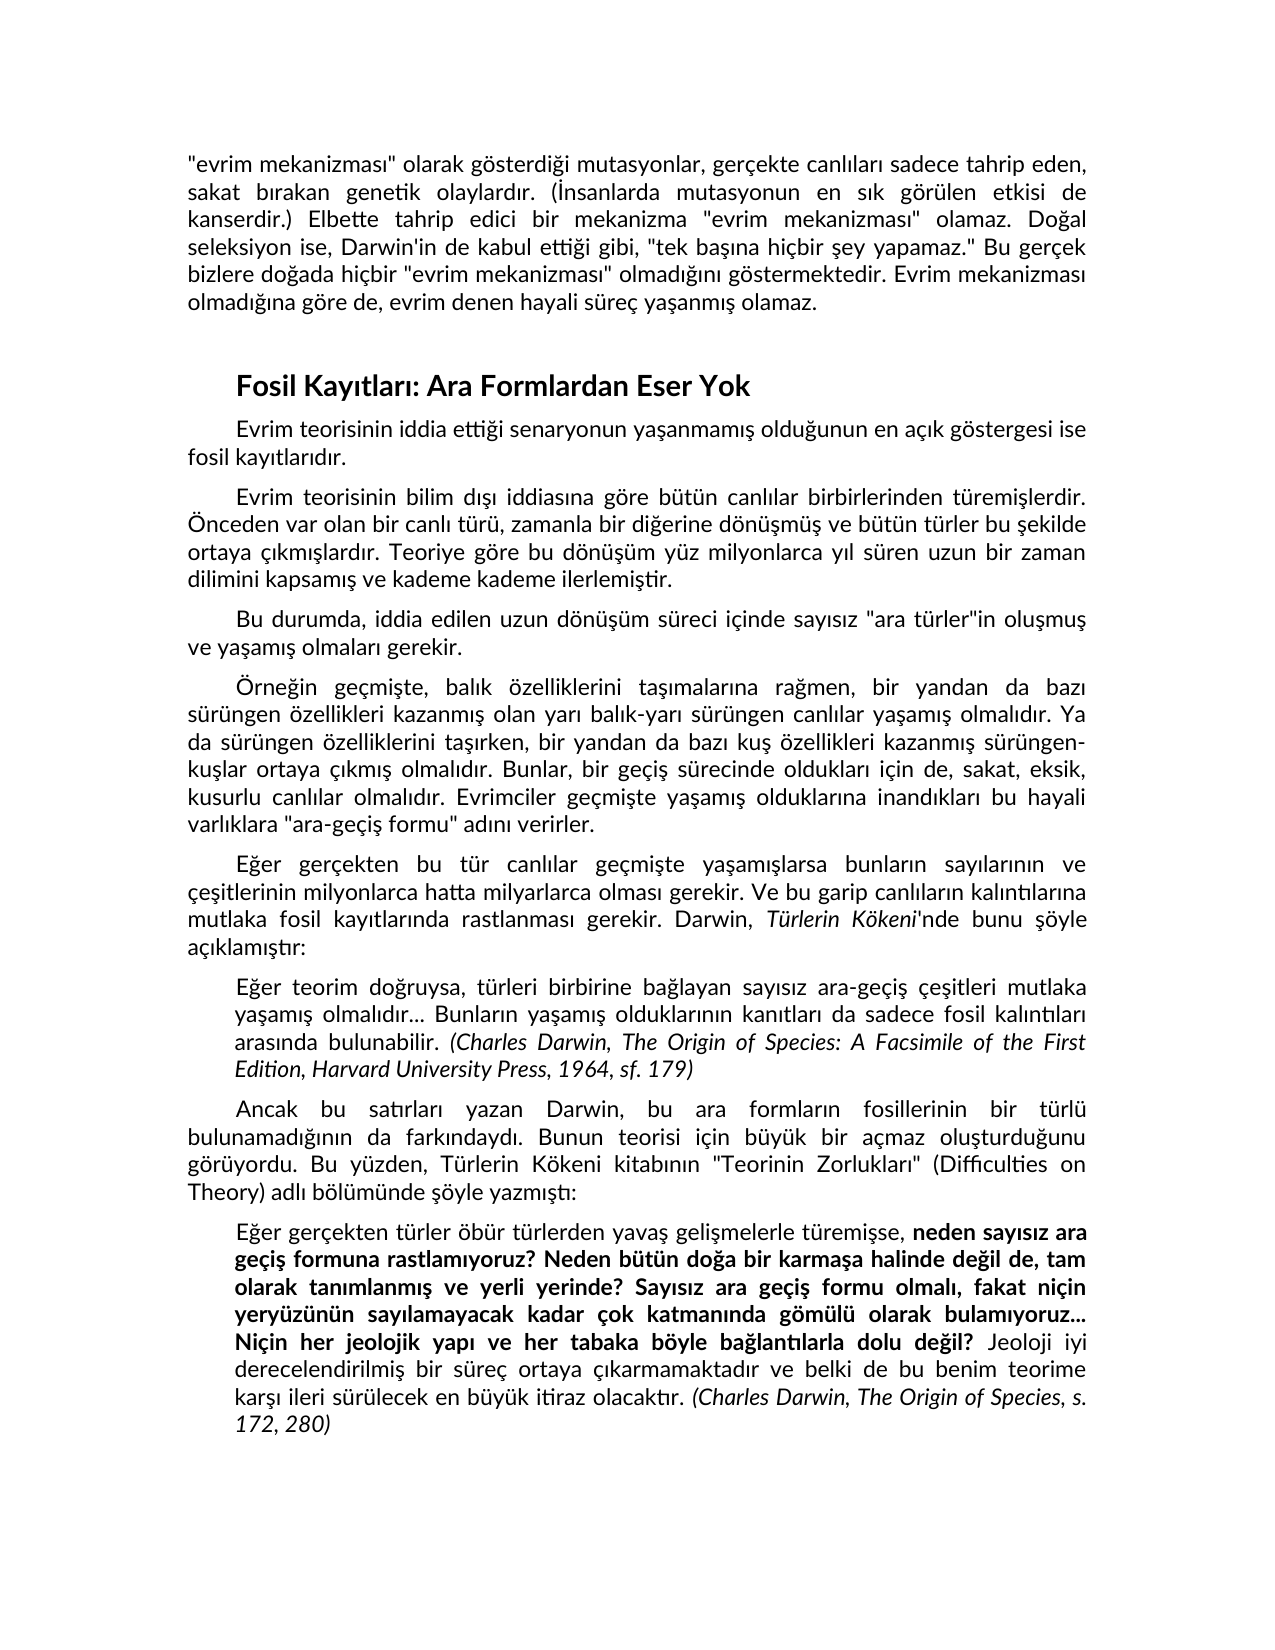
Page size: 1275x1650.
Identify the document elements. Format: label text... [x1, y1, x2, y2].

text Eğer teorim doğruysa, türleri birbirine bağlayan sayısız ara-geçiş çeşitleri mutlaka yaşamış olmalıdır... Bunların yaşamış olduklarının kanıtları da sadece fosil kalıntıları arasında bulunabilir. (Charles Darwin, The Origin of Species: A Facsimile of the First Edition, Harvard University Press, 1964, sf. 179) [234, 972, 1087, 1082]
text Eğer gerçekten bu tür canlılar geçmişte yaşamışlarsa bunların sayılarının ve çeşitlerinin milyonlarca hatta milyarlarca olması gerekir. Ve bu garip canlıların kalıntılarına mutlaka fosil kayıtlarında rastlanması gerekir. Darwin, Türlerin Kökeni'nde bunu şöyle açıklamıştır: [187, 850, 1087, 960]
text "evrim mekanizması" olarak gösterdiği mutasyonlar, gerçekte canlıları sadece tahrip eden, sakat bırakan genetik olaylardır. (İnsanlarda mutasyonun en sık görülen etkisi de kanserdir.) Elbette tahrip edici bir mekanizma "evrim mekanizması" olamaz. Doğal seleksiyon ise, Darwin'in de kabul ettiği gibi, "tek başına hiçbir şey yapamaz." Bu gerçek bizlere doğada hiçbir "evrim mekanizması" olmadığını göstermektedir. Evrim mekanizması olmadığına göre de, evrim denen hayali süreç yaşanmış olamaz. [187, 150, 1087, 315]
text Ancak bu satırları yazan Darwin, bu ara formların fosillerinin bir türlü bulunamadığının da farkındaydı. Bunun teorisi için büyük bir açmaz oluşturduğunu görüyordu. Bu yüzden, Türlerin Kökeni kitabının "Teorinin Zorlukları" (Difficulties on Theory) adlı bölümünde şöyle yazmıştı: [187, 1095, 1087, 1205]
text Örneğin geçmişte, balık özelliklerini taşımalarına rağmen, bir yandan da bazı sürüngen özellikleri kazanmış olan yarı balık-yarı sürüngen canlılar yaşamış olmalıdır. Ya da sürüngen özelliklerini taşırken, bir yandan da bazı kuş özellikleri kazanmış sürüngen-kuşlar ortaya çıkmış olmalıdır. Bunlar, bir geçiş sürecinde oldukları için de, sakat, eksik, kusurlu canlılar olmalıdır. Evrimciler geçmişte yaşamış olduklarına inandıkları bu hayali varlıklara "ara-geçiş formu" adını verirler. [187, 672, 1087, 837]
text Evrim teorisinin bilim dışı iddiasına göre bütün canlılar birbirlerinden türemişlerdir. Önceden var olan bir canlı türü, zamanla bir diğerine dönüşmüş ve bütün türler bu şekilde ortaya çıkmışlardır. Teoriye göre bu dönüşüm yüz milyonlarca yıl süren uzun bir zaman dilimini kapsamış ve kademe kademe ilerlemiştir. [187, 482, 1087, 592]
text Fosil Kayıtları: Ara Formlardan Eser Yok [187, 367, 1087, 402]
text Bu durumda, iddia edilen uzun dönüşüm süreci içinde sayısız "ara türler"in oluşmuş ve yaşamış olmaları gerekir. [187, 605, 1087, 660]
text Eğer gerçekten türler öbür türlerden yavaş gelişmelerle türemişse, neden sayısız ara geçiş formuna rastlamıyoruz? Neden bütün doğa bir karmaşa halinde değil de, tam olarak tanımlanmış ve yerli yerinde? Sayısız ara geçiş formu olmalı, fakat niçin yeryüzünün sayılamayacak kadar çok katmanında gömülü olarak bulamıyoruz... Niçin her jeolojik yapı ve her tabaka böyle bağlantılarla dolu değil? Jeoloji iyi derecelendirilmiş bir süreç ortaya çıkarmamaktadır ve belki de bu benim teorime karşı ileri sürülecek en büyük itiraz olacaktır. (Charles Darwin, The Origin of Species, s. 172, 280) [234, 1217, 1087, 1437]
text Evrim teorisinin iddia ettiği senaryonun yaşanmamış olduğunun en açık göstergesi ise fosil kayıtlarıdır. [187, 415, 1087, 470]
